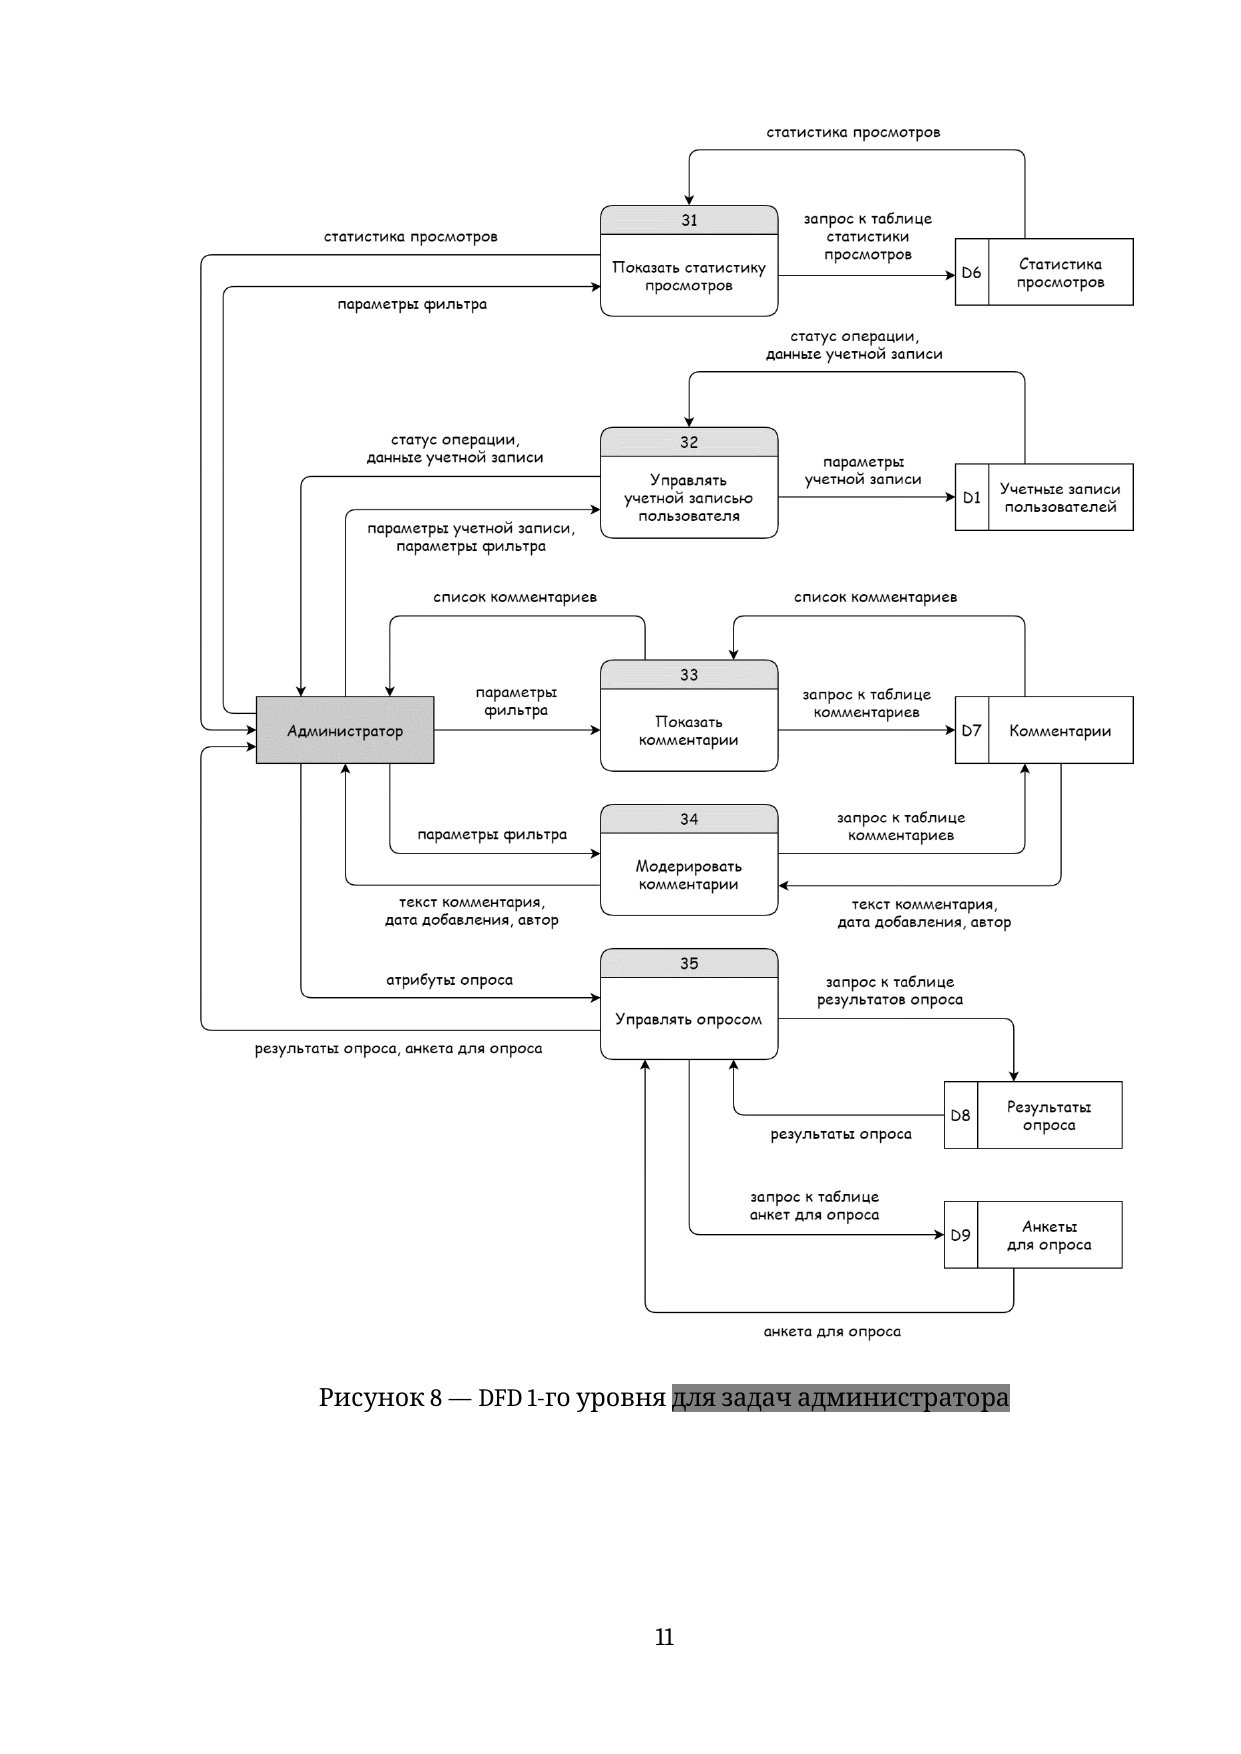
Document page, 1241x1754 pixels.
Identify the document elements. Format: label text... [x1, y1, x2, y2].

picture [188, 118, 1140, 1347]
text Рисунок 8 — DFD 1-го уровня для задач администратора [177, 1384, 1152, 1412]
